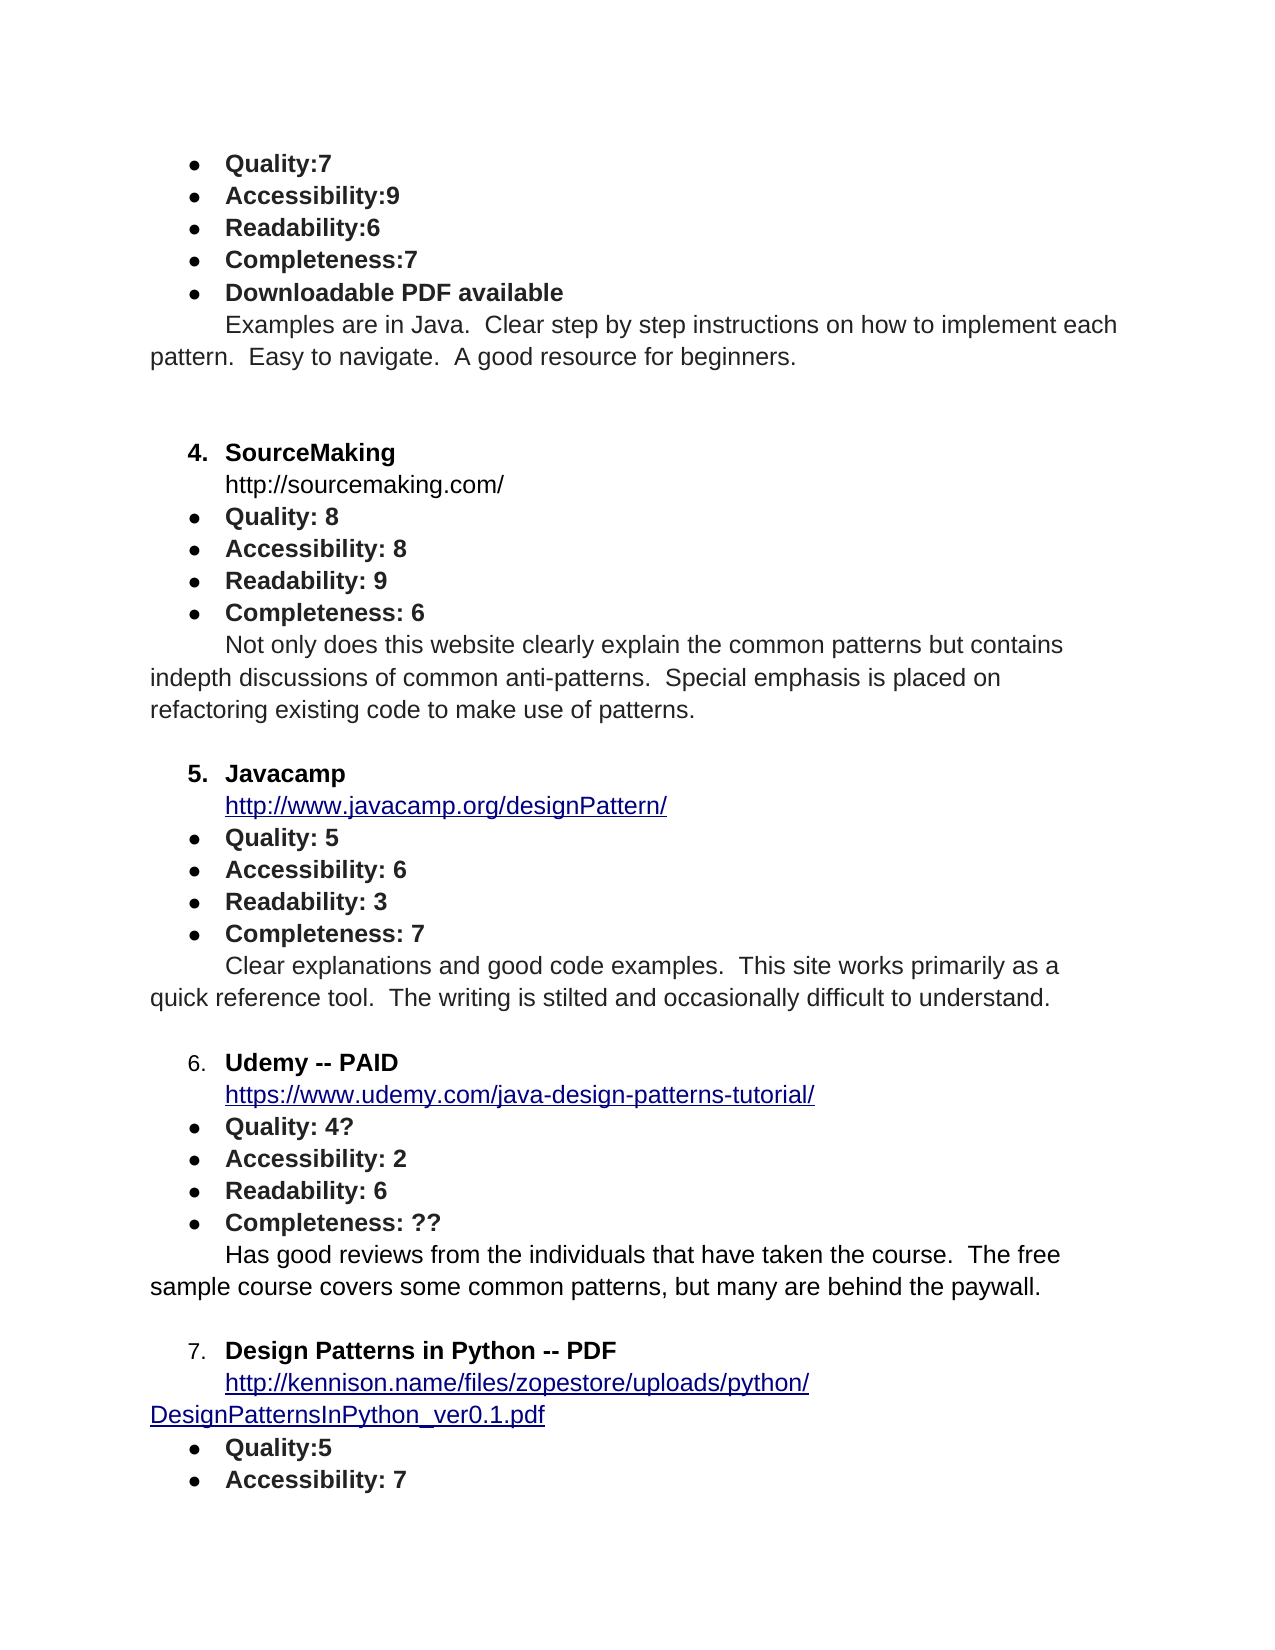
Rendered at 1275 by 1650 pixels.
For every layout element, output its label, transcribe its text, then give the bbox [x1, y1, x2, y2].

list Downloadable PDF available [187, 278, 1125, 306]
list Udemy -- PAID [187, 1048, 1125, 1076]
list Design Patterns in Python -- PDF [187, 1337, 1125, 1365]
list Quality:7 [187, 150, 1125, 178]
text Not only does this website clearly explain the common patterns but contains indepth discussions of common anti-patterns. Special emphasis is placed on refactoring existing code to make use of patterns. [150, 631, 1125, 723]
list Readability: 3 [187, 888, 1125, 916]
list Javacamp [187, 759, 1125, 787]
list Quality:5 [187, 1433, 1125, 1461]
list Accessibility:9 [187, 182, 1125, 210]
list Completeness:7 [187, 246, 1125, 274]
text Has good reviews from the individuals that have taken the course. The free sample course covers some common patterns, but many are behind the paywall. [150, 1241, 1125, 1301]
list Accessibility: 2 [187, 1144, 1125, 1172]
list Quality: 8 [187, 503, 1125, 531]
list Readability: 6 [187, 1177, 1125, 1204]
list Quality: 5 [187, 824, 1125, 852]
text http://kennison.name/files/zopestore/uploads/python/DesignPatternsInPython_ver0.1.pdf [150, 1369, 1125, 1429]
list Quality: 4? [187, 1112, 1125, 1140]
text Examples are in Java. Clear step by step instructions on how to implement each pattern. Easy to navigate. A good resource for beginners. [150, 310, 1125, 370]
list Readability: 9 [187, 567, 1125, 595]
list Completeness: 6 [187, 599, 1125, 627]
list Accessibility: 6 [187, 856, 1125, 884]
list Completeness: 7 [187, 920, 1125, 948]
list Accessibility: 8 [187, 535, 1125, 563]
list Readability:6 [187, 214, 1125, 242]
text http://www.javacamp.org/designPattern/ [150, 792, 1125, 819]
list Accessibility: 7 [187, 1465, 1125, 1493]
text http://sourcemaking.com/ [150, 471, 1125, 499]
text Clear explanations and good code examples. This site works primarily as a quick reference tool. The writing is stilted and occasionally difficult to understand. [150, 952, 1125, 1012]
list Completeness: ?? [187, 1209, 1125, 1237]
list SourceMaking [187, 439, 1125, 467]
text https://www.udemy.com/java-design-patterns-tutorial/ [150, 1080, 1125, 1108]
